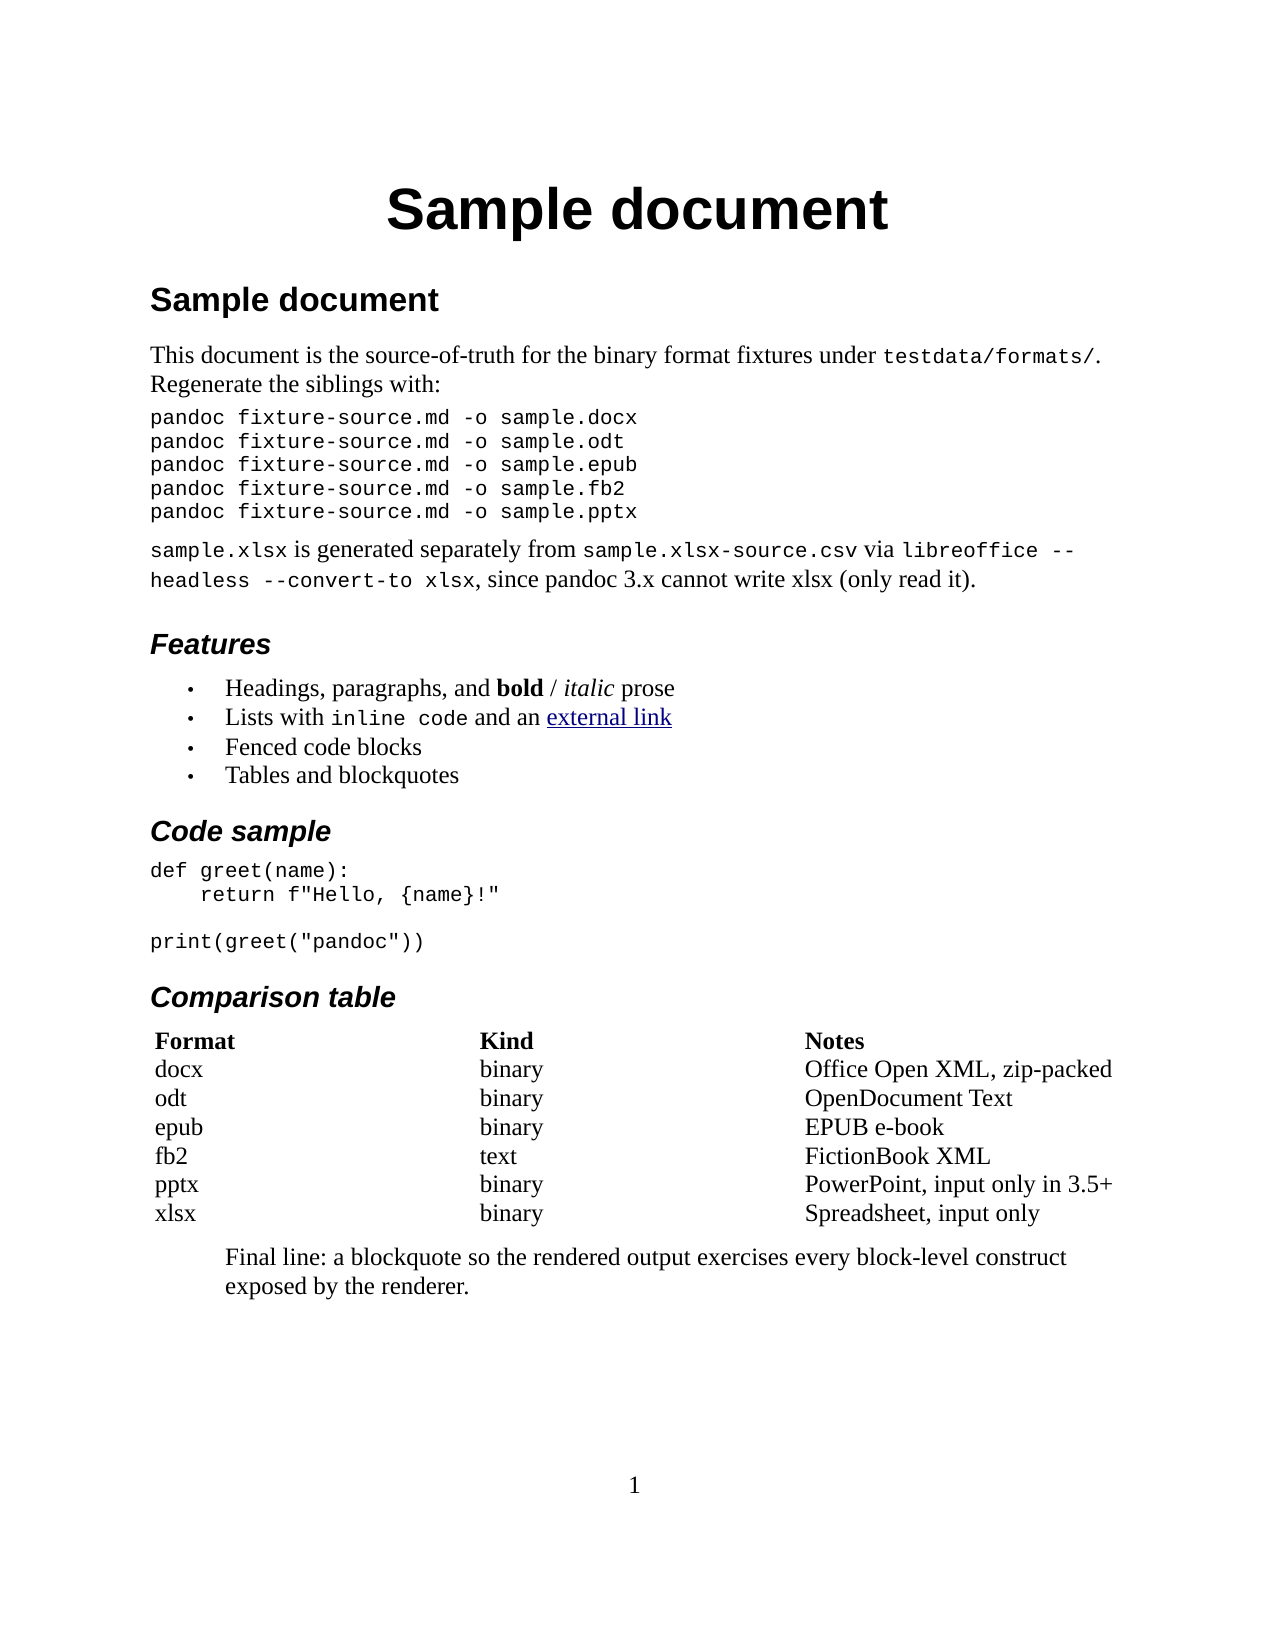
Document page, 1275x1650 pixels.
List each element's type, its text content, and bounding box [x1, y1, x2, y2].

text Final line: a blockquote so the rendered output exercises every block-level construct exposed by the renderer. [225, 1242, 1125, 1299]
list Lists with inline code and an external link [187, 702, 1125, 732]
subtitle Sample document [150, 279, 1125, 318]
text pandoc fixture-source.md -o sample.pptx [150, 502, 1125, 525]
table_header Notes [800, 1026, 1125, 1054]
text def greet(name): [150, 860, 1125, 884]
text pandoc fixture-source.md -o sample.odt [150, 431, 1125, 454]
table_cell binary [475, 1083, 800, 1112]
table_cell Office Open XML, zip-packed [800, 1055, 1125, 1083]
text sample.xlsx is generated separately from sample.xlsx-source.csv via libreoffice --headless --convert-to xlsx, since pandoc 3.x cannot write xlsx (only read it). [150, 534, 1125, 593]
subtitle Comparison table [150, 980, 1125, 1013]
table_cell text [475, 1141, 800, 1169]
subtitle Features [150, 627, 1125, 661]
text pandoc fixture-source.md -o sample.fb2 [150, 478, 1125, 502]
table_cell FictionBook XML [800, 1141, 1125, 1169]
title Sample document [150, 175, 1125, 242]
table_cell EPUB e-book [800, 1112, 1125, 1141]
table_cell pptx [150, 1170, 475, 1198]
text pandoc fixture-source.md -o sample.epub [150, 454, 1125, 478]
table_cell binary [475, 1198, 800, 1227]
table_cell OpenDocument Text [800, 1083, 1125, 1112]
table_cell PowerPoint, input only in 3.5+ [800, 1170, 1125, 1198]
subtitle Code sample [150, 814, 1125, 848]
text This document is the source-of-truth for the binary format fixtures under testdata/formats/. Regenerate the siblings with: [150, 340, 1125, 398]
text print(greet("pandoc")) [150, 931, 1125, 955]
table_header Format [150, 1026, 475, 1054]
list Headings, paragraphs, and bold / italic prose [187, 673, 1125, 702]
table_cell binary [475, 1170, 800, 1198]
text return f"Hello, {name}!" [150, 884, 1125, 907]
list Fenced code blocks [187, 732, 1125, 760]
table_header Kind [475, 1026, 800, 1054]
table_cell Spreadsheet, input only [800, 1198, 1125, 1227]
table_cell binary [475, 1055, 800, 1083]
table_cell docx [150, 1055, 475, 1083]
table_cell xlsx [150, 1198, 475, 1227]
table_cell epub [150, 1112, 475, 1141]
text pandoc fixture-source.md -o sample.docx [150, 407, 1125, 431]
table_cell odt [150, 1083, 475, 1112]
table_cell fb2 [150, 1141, 475, 1169]
list Tables and blockquotes [187, 760, 1125, 789]
table_cell binary [475, 1112, 800, 1141]
